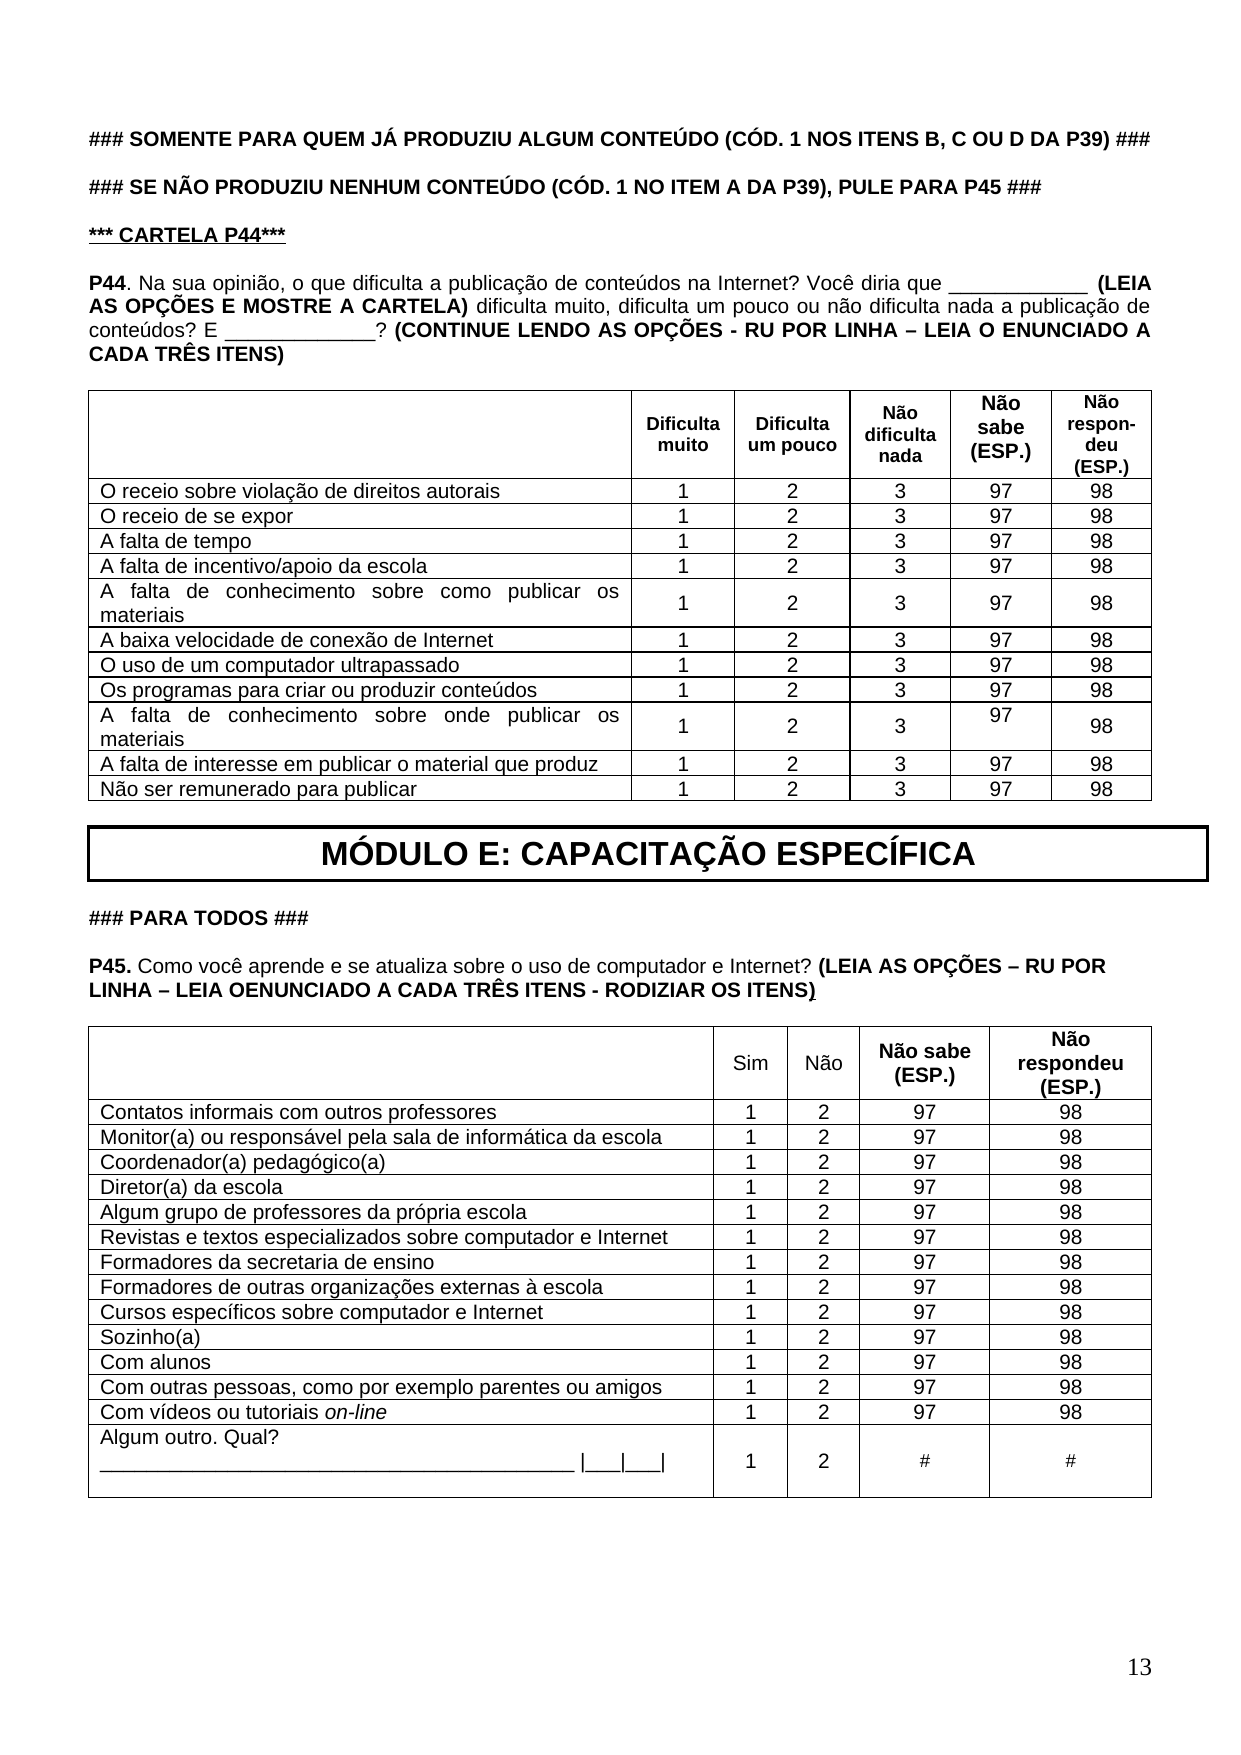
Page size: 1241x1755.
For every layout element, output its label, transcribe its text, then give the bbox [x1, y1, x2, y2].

table_cell 98 [1052, 653, 1151, 676]
table_cell 97 [860, 1400, 989, 1424]
table_cell Formadores da secretaria de ensino [89, 1250, 713, 1274]
table_cell 1 [632, 579, 734, 626]
table_cell 98 [990, 1200, 1151, 1224]
table_header [89, 391, 631, 477]
table_cell 2 [735, 628, 849, 651]
table_cell 2 [788, 1350, 859, 1374]
table_cell 98 [1052, 628, 1151, 651]
table_header Dificulta um pouco [735, 391, 849, 477]
table_cell 98 [1052, 579, 1151, 626]
table_cell # [860, 1425, 989, 1497]
table_cell A falta de tempo [89, 529, 631, 552]
table_cell Coordenador(a) pedagógico(a) [89, 1150, 713, 1174]
table_header MÓDULO E: CAPACITAÇÃO ESPECÍFICA [90, 829, 1206, 879]
table_cell 97 [951, 776, 1051, 800]
table_cell 97 [951, 703, 1051, 750]
table_cell 98 [990, 1250, 1151, 1274]
table_cell 97 [860, 1150, 989, 1174]
table_cell 98 [1052, 678, 1151, 701]
table_cell 2 [788, 1225, 859, 1249]
table_cell 2 [735, 751, 849, 775]
table_cell A falta de conhecimento sobre como publicar os materiais [89, 579, 631, 626]
table_cell 2 [735, 479, 849, 502]
table_cell O receio de se expor [89, 504, 631, 527]
table_cell 1 [714, 1400, 787, 1424]
table_cell 3 [851, 504, 950, 527]
table_cell Cursos específicos sobre computador e Internet [89, 1300, 713, 1324]
table_cell 1 [632, 678, 734, 701]
table_cell 2 [735, 579, 849, 626]
table_cell 97 [951, 579, 1051, 626]
table_header [89, 1027, 713, 1099]
table_cell 1 [632, 776, 734, 800]
table_cell Não ser remunerado para publicar [89, 776, 631, 800]
table_header Dificulta muito [632, 391, 734, 477]
table_cell Com vídeos ou tutoriais on-line [89, 1400, 713, 1424]
table_cell O receio sobre violação de direitos autorais [89, 479, 631, 502]
table_cell 98 [1052, 479, 1151, 502]
table_cell 1 [714, 1125, 787, 1149]
table_cell 1 [714, 1150, 787, 1174]
table_cell 2 [788, 1150, 859, 1174]
table_cell 2 [788, 1250, 859, 1274]
table_cell 1 [714, 1300, 787, 1324]
table_cell 97 [860, 1125, 989, 1149]
table_cell 2 [788, 1425, 859, 1497]
table_cell 3 [851, 479, 950, 502]
table_cell 98 [990, 1400, 1151, 1424]
table_cell 98 [990, 1350, 1151, 1374]
text P44. Na sua opinião, o que dificulta a publicação de conteúdos na Internet? Você diria que ____________ (LEIA AS OPÇÕES E MOSTRE A CARTELA) dificulta muito, dificulta um pouco ou não dificulta nada a publicação de conteúdos? E _____________? (CONTINUE LENDO AS OPÇÕES - RU POR LINHA – LEIA O ENUNCIADO A CADA TRÊS ITENS) [89, 270, 1152, 366]
table_cell 98 [1052, 751, 1151, 775]
table_cell 2 [788, 1100, 859, 1124]
table_cell 1 [632, 554, 734, 577]
table_cell 97 [860, 1300, 989, 1324]
table_cell 2 [788, 1375, 859, 1399]
table_cell 2 [788, 1175, 859, 1199]
table_cell 1 [714, 1175, 787, 1199]
table_cell 97 [860, 1350, 989, 1374]
table_header Não [788, 1027, 859, 1099]
table_cell 98 [1052, 529, 1151, 552]
table_cell 1 [714, 1325, 787, 1349]
table_cell 2 [788, 1125, 859, 1149]
table_cell Diretor(a) da escola [89, 1175, 713, 1199]
table_cell Com outras pessoas, como por exemplo parentes ou amigos [89, 1375, 713, 1399]
text *** CARTELA P44*** [89, 222, 1152, 246]
table_cell 2 [788, 1300, 859, 1324]
table_cell Formadores de outras organizações externas à escola [89, 1275, 713, 1299]
table_cell 97 [951, 653, 1051, 676]
table_cell 2 [788, 1275, 859, 1299]
table_cell 1 [714, 1275, 787, 1299]
table_cell 98 [1052, 554, 1151, 577]
table_cell 2 [788, 1400, 859, 1424]
table_cell 98 [990, 1300, 1151, 1324]
table_cell 97 [951, 529, 1051, 552]
text ### PARA TODOS ### [89, 906, 1152, 930]
table_cell 98 [990, 1275, 1151, 1299]
table_header Não sabe (ESP.) [951, 391, 1051, 477]
table_cell Monitor(a) ou responsável pela sala de informática da escola [89, 1125, 713, 1149]
table_cell A falta de incentivo/apoio da escola [89, 554, 631, 577]
table_cell Contatos informais com outros professores [89, 1100, 713, 1124]
table_header Sim [714, 1027, 787, 1099]
table_cell 2 [788, 1325, 859, 1349]
table_cell 1 [632, 504, 734, 527]
table_cell 3 [851, 776, 950, 800]
table_cell Revistas e textos especializados sobre computador e Internet [89, 1225, 713, 1249]
table_cell 98 [990, 1375, 1151, 1399]
table_cell 98 [990, 1175, 1151, 1199]
table_cell 1 [714, 1100, 787, 1124]
table_cell 3 [851, 579, 950, 626]
table_cell 2 [735, 776, 849, 800]
table_cell 3 [851, 751, 950, 775]
table_cell 97 [860, 1275, 989, 1299]
table_cell 3 [851, 628, 950, 651]
table_cell 98 [990, 1325, 1151, 1349]
table_cell 2 [735, 703, 849, 750]
table_cell 1 [714, 1375, 787, 1399]
table_header Não dificulta nada [851, 391, 950, 477]
table_cell 97 [951, 479, 1051, 502]
table_cell 1 [632, 703, 734, 750]
table_cell 97 [951, 554, 1051, 577]
table_cell 97 [860, 1325, 989, 1349]
table_cell 97 [951, 628, 1051, 651]
table_cell 97 [860, 1200, 989, 1224]
table_cell 2 [735, 504, 849, 527]
table_cell 1 [714, 1200, 787, 1224]
table_cell Sozinho(a) [89, 1325, 713, 1349]
table_header Não respondeu (ESP.) [990, 1027, 1151, 1099]
table_header Não sabe (ESP.) [860, 1027, 989, 1099]
table_cell A falta de interesse em publicar o material que produz [89, 751, 631, 775]
table_header Não respon- deu (ESP.) [1052, 391, 1151, 477]
table_cell 1 [714, 1225, 787, 1249]
table_cell 98 [1052, 776, 1151, 800]
table_cell 97 [860, 1375, 989, 1399]
table_cell 1 [632, 529, 734, 552]
table_cell 1 [632, 653, 734, 676]
table_cell 3 [851, 653, 950, 676]
table_cell 97 [860, 1225, 989, 1249]
table_cell 98 [990, 1100, 1151, 1124]
table_cell 98 [990, 1150, 1151, 1174]
table_cell Os programas para criar ou produzir conteúdos [89, 678, 631, 701]
table_cell 98 [990, 1225, 1151, 1249]
table_cell O uso de um computador ultrapassado [89, 653, 631, 676]
table_cell 98 [1052, 703, 1151, 750]
table_cell 1 [714, 1250, 787, 1274]
table_cell 1 [632, 479, 734, 502]
table_cell 97 [860, 1100, 989, 1124]
table_cell 2 [735, 653, 849, 676]
table_cell Com alunos [89, 1350, 713, 1374]
table_cell 2 [735, 529, 849, 552]
table_cell 97 [951, 504, 1051, 527]
table_cell 97 [951, 751, 1051, 775]
table_cell 3 [851, 529, 950, 552]
table_cell A falta de conhecimento sobre onde publicar os materiais [89, 703, 631, 750]
table_cell 1 [714, 1350, 787, 1374]
table_cell 97 [860, 1175, 989, 1199]
table_cell A baixa velocidade de conexão de Internet [89, 628, 631, 651]
table_cell 3 [851, 554, 950, 577]
table_cell 97 [951, 678, 1051, 701]
table_cell Algum outro. Qual?_________________________________________ |___|___| [89, 1425, 713, 1497]
table_cell 98 [1052, 504, 1151, 527]
table_cell 3 [851, 678, 950, 701]
table_cell # [990, 1425, 1151, 1497]
table_cell 97 [860, 1250, 989, 1274]
table_cell 2 [735, 678, 849, 701]
table_cell 3 [851, 703, 950, 750]
table_cell 2 [788, 1200, 859, 1224]
table_cell 98 [990, 1125, 1151, 1149]
table_cell 2 [735, 554, 849, 577]
table_cell 1 [714, 1425, 787, 1497]
text ### SE NÃO PRODUZIU NENHUM CONTEÚDO (CÓD. 1 NO ITEM A DA P39), PULE PARA P45 ### [89, 174, 1152, 198]
table_cell 1 [632, 751, 734, 775]
text ### SOMENTE PARA QUEM JÁ PRODUZIU ALGUM CONTEÚDO (CÓD. 1 NOS ITENS B, C OU D DA P39) ### [89, 127, 1152, 151]
text P45. Como você aprende e se atualiza sobre o uso de computador e Internet? (LEIA AS OPÇÕES – RU POR LINHA – LEIA OENUNCIADO A CADA TRÊS ITENS - RODIZIAR OS ITENS) [89, 954, 1152, 1002]
table_cell Algum grupo de professores da própria escola [89, 1200, 713, 1224]
table_cell 1 [632, 628, 734, 651]
